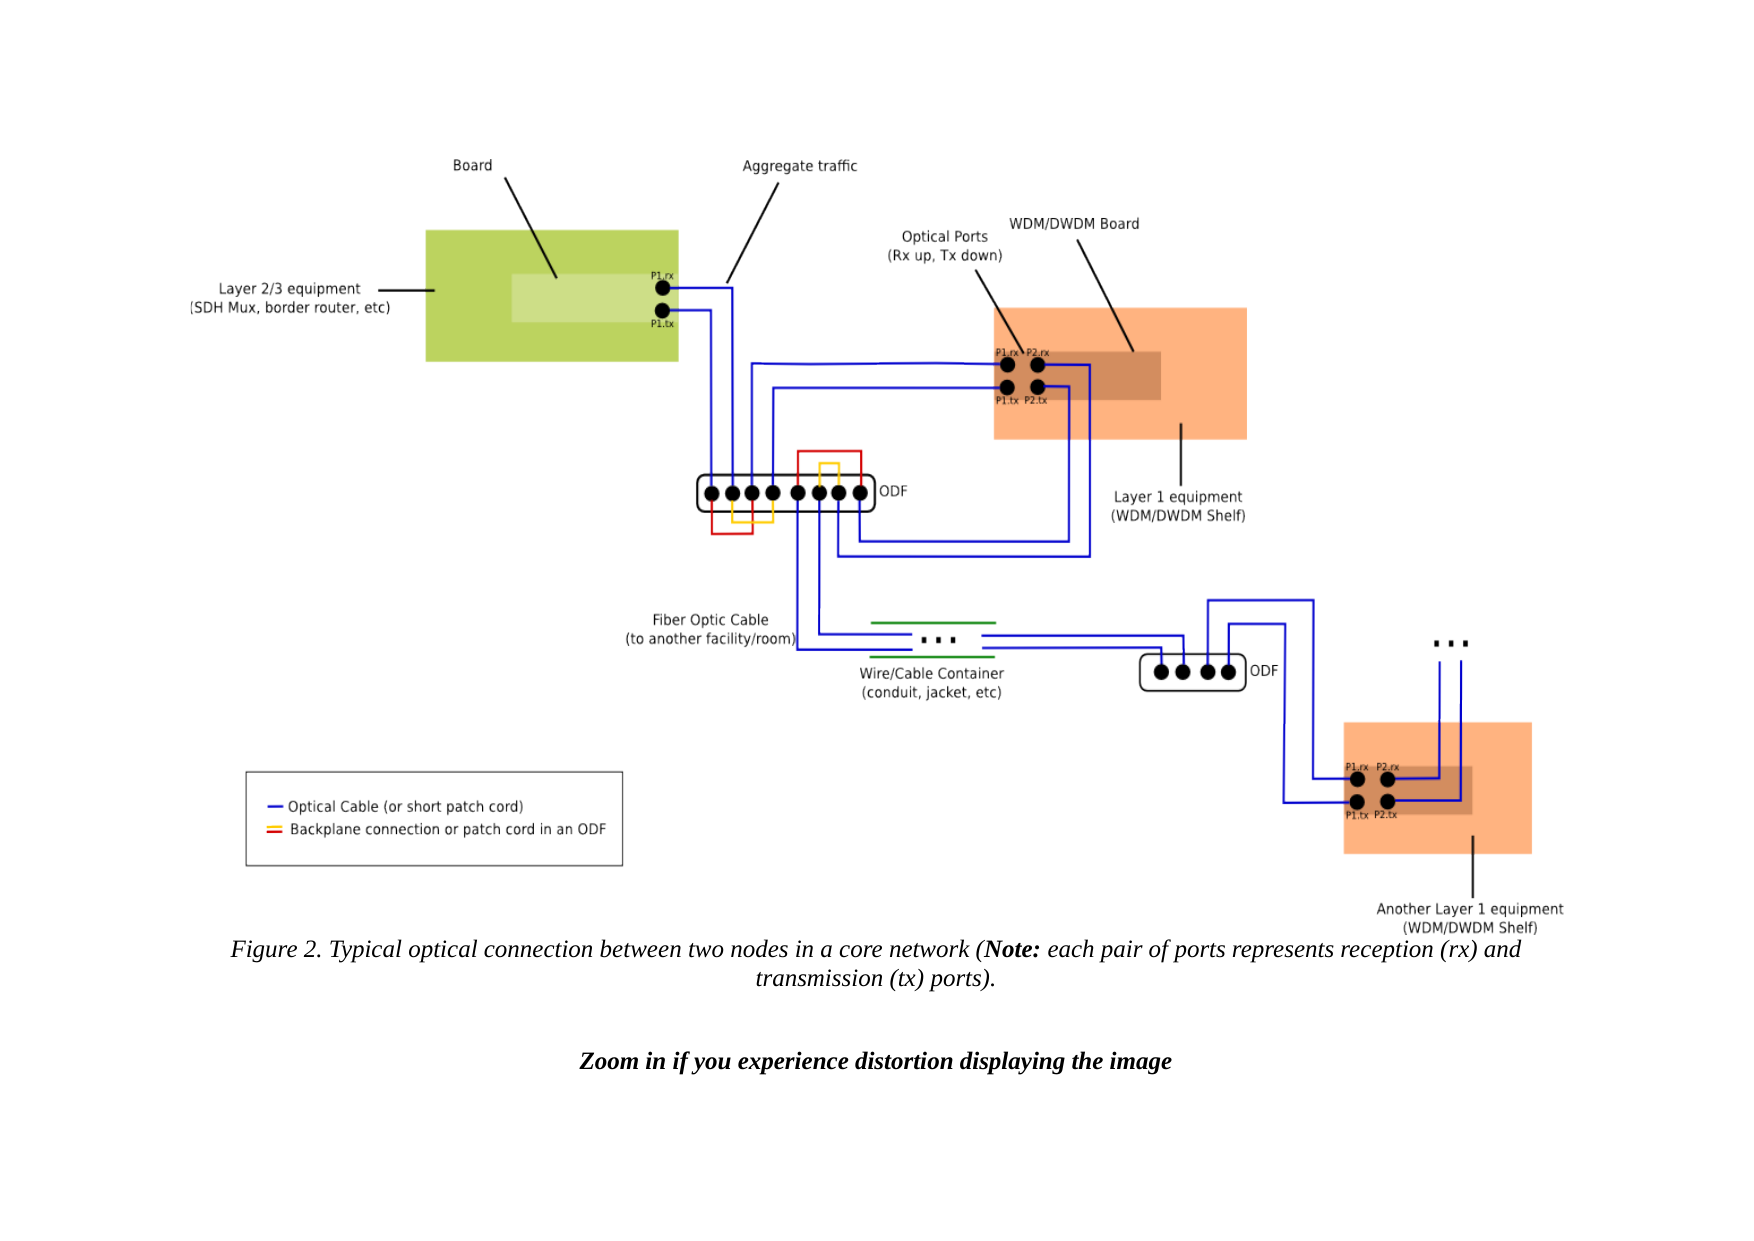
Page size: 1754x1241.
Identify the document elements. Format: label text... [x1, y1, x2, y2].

text Zoom in if you experience distortion displaying the image [118, 1046, 1636, 1074]
text Figure 2. Typical optical connection between two nodes in a core network (Note: each pair of ports represents reception (rx) and transmission (tx) ports). [191, 935, 1563, 992]
picture [190, 159, 1564, 935]
